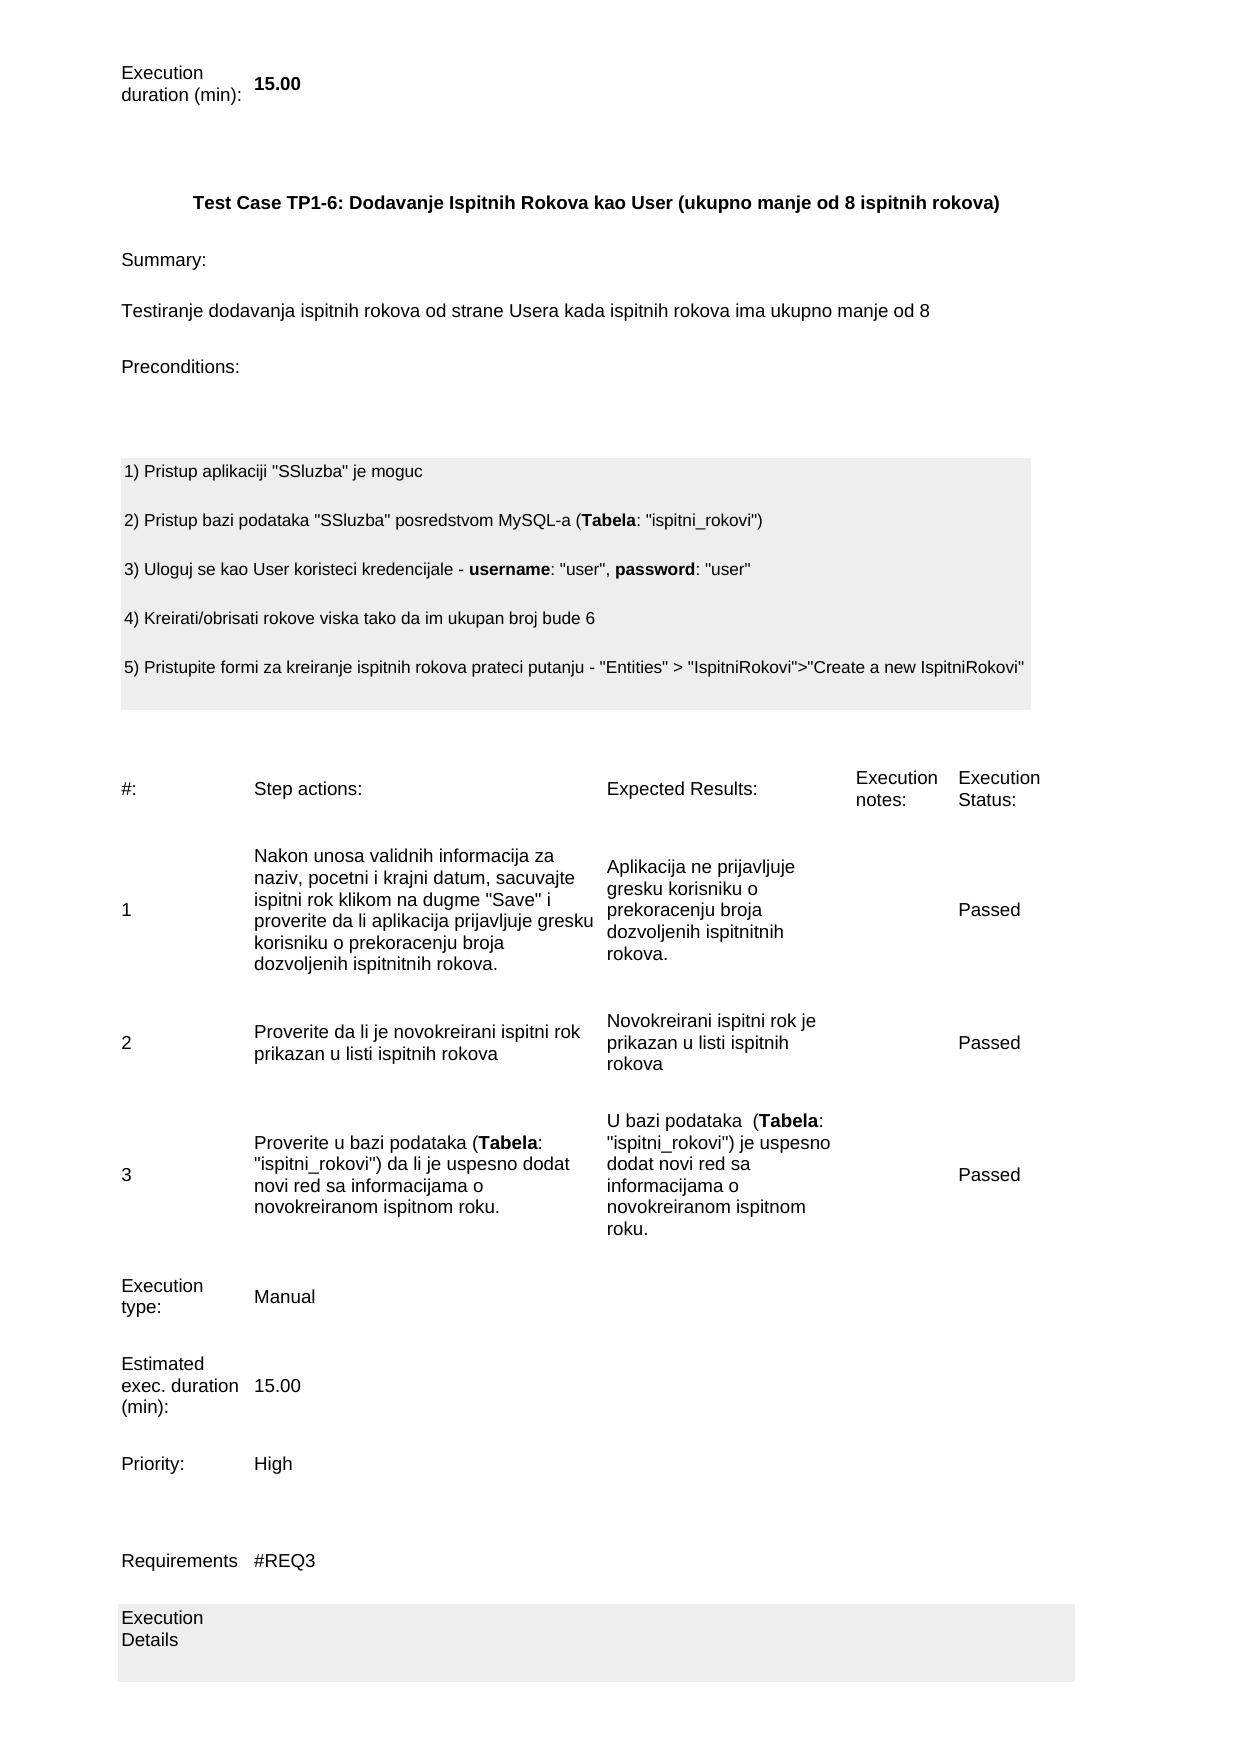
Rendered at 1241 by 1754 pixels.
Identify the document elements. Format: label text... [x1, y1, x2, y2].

table_cell Passed [955, 1007, 1058, 1107]
table_cell Execution Status: [955, 764, 1058, 842]
table_cell Expected Results: [604, 764, 853, 842]
table_cell [853, 843, 955, 1007]
table_cell Proverite u bazi podataka (Tabela: "ispitni_rokovi") da li je uspesno dodat novi red sa informacijama o novokreiranom ispitnom roku. [251, 1107, 604, 1272]
table_cell 15.00 [251, 1350, 1075, 1450]
table_cell [853, 1007, 955, 1107]
table_cell Requirements [118, 1547, 251, 1604]
table_cell Execution notes: [853, 764, 955, 842]
table_cell #REQ3 [251, 1547, 1075, 1604]
table_cell Nakon unosa validnih informacija za naziv, pocetni i krajni datum, sacuvajte ispitni rok klikom na dugme "Save" i proverite da li aplikacija prijavljuje gresku korisniku o prekoracenju broja dozvoljenih ispitnitnih rokova. [251, 843, 604, 1007]
table_cell High [251, 1450, 1075, 1507]
table_cell Manual [251, 1272, 1075, 1350]
table_cell Execution Details [118, 1604, 251, 1682]
table_cell Proverite da li je novokreirani ispitni rok prikazan u listi ispitnih rokova [251, 1007, 604, 1107]
table_cell [1059, 1007, 1075, 1107]
table_cell Passed [955, 843, 1058, 1007]
table_cell Step actions: [251, 764, 604, 842]
table_cell [251, 1604, 1075, 1682]
table_cell Execution type: [118, 1272, 251, 1350]
table_cell Preconditions: [118, 353, 1075, 764]
table_cell [1059, 1107, 1075, 1272]
table_cell #: [118, 764, 251, 842]
table_cell Execution duration (min): [118, 59, 251, 137]
table_cell Estimated exec. duration (min): [118, 1350, 251, 1450]
table_cell Novokreirani ispitni rok je prikazan u listi ispitnih rokova [604, 1007, 853, 1107]
table_header Test Case TP1-6: Dodavanje Ispitnih Rokova kao User (ukupno manje od 8 ispitnih rokova) [118, 189, 1075, 245]
table_cell [1059, 764, 1075, 842]
table_cell Aplikacija ne prijavljuje gresku korisniku o prekoracenju broja dozvoljenih ispitnitnih rokova. [604, 843, 853, 1007]
table_cell [118, 1507, 1075, 1547]
table_cell 15.00 [251, 59, 1075, 137]
table_cell 1 [118, 843, 251, 1007]
table_cell Passed [955, 1107, 1058, 1272]
table_cell U bazi podataka (Tabela: "ispitni_rokovi") je uspesno dodat novi red sa informacijama o novokreiranom ispitnom roku. [604, 1107, 853, 1272]
table_cell 3 [118, 1107, 251, 1272]
table_header 1) Pristup aplikaciji "SSluzba" je moguc 2) Pristup bazi podataka "SSluzba" posredstvom MySQL-a (Tabela: "ispitni_rokovi") 3) Uloguj se kao User koristeci kredencijale - username: "user", password: "user" 4) Kreirati/obrisati rokove viska tako da im ukupan broj bude 6 5) Pristupite formi za kreiranje ispitnih rokova prateci putanju - "Entities" > "IspitniRokovi">"Create a new IspitniRokovi" [121, 458, 1031, 710]
table_cell Summary: Testiranje dodavanja ispitnih rokova od strane Usera kada ispitnih rokova ima ukupno manje od 8 [118, 245, 1075, 353]
table_cell [1059, 843, 1075, 1007]
table_cell Priority: [118, 1450, 251, 1507]
table_cell 2 [118, 1007, 251, 1107]
table_cell [853, 1107, 955, 1272]
